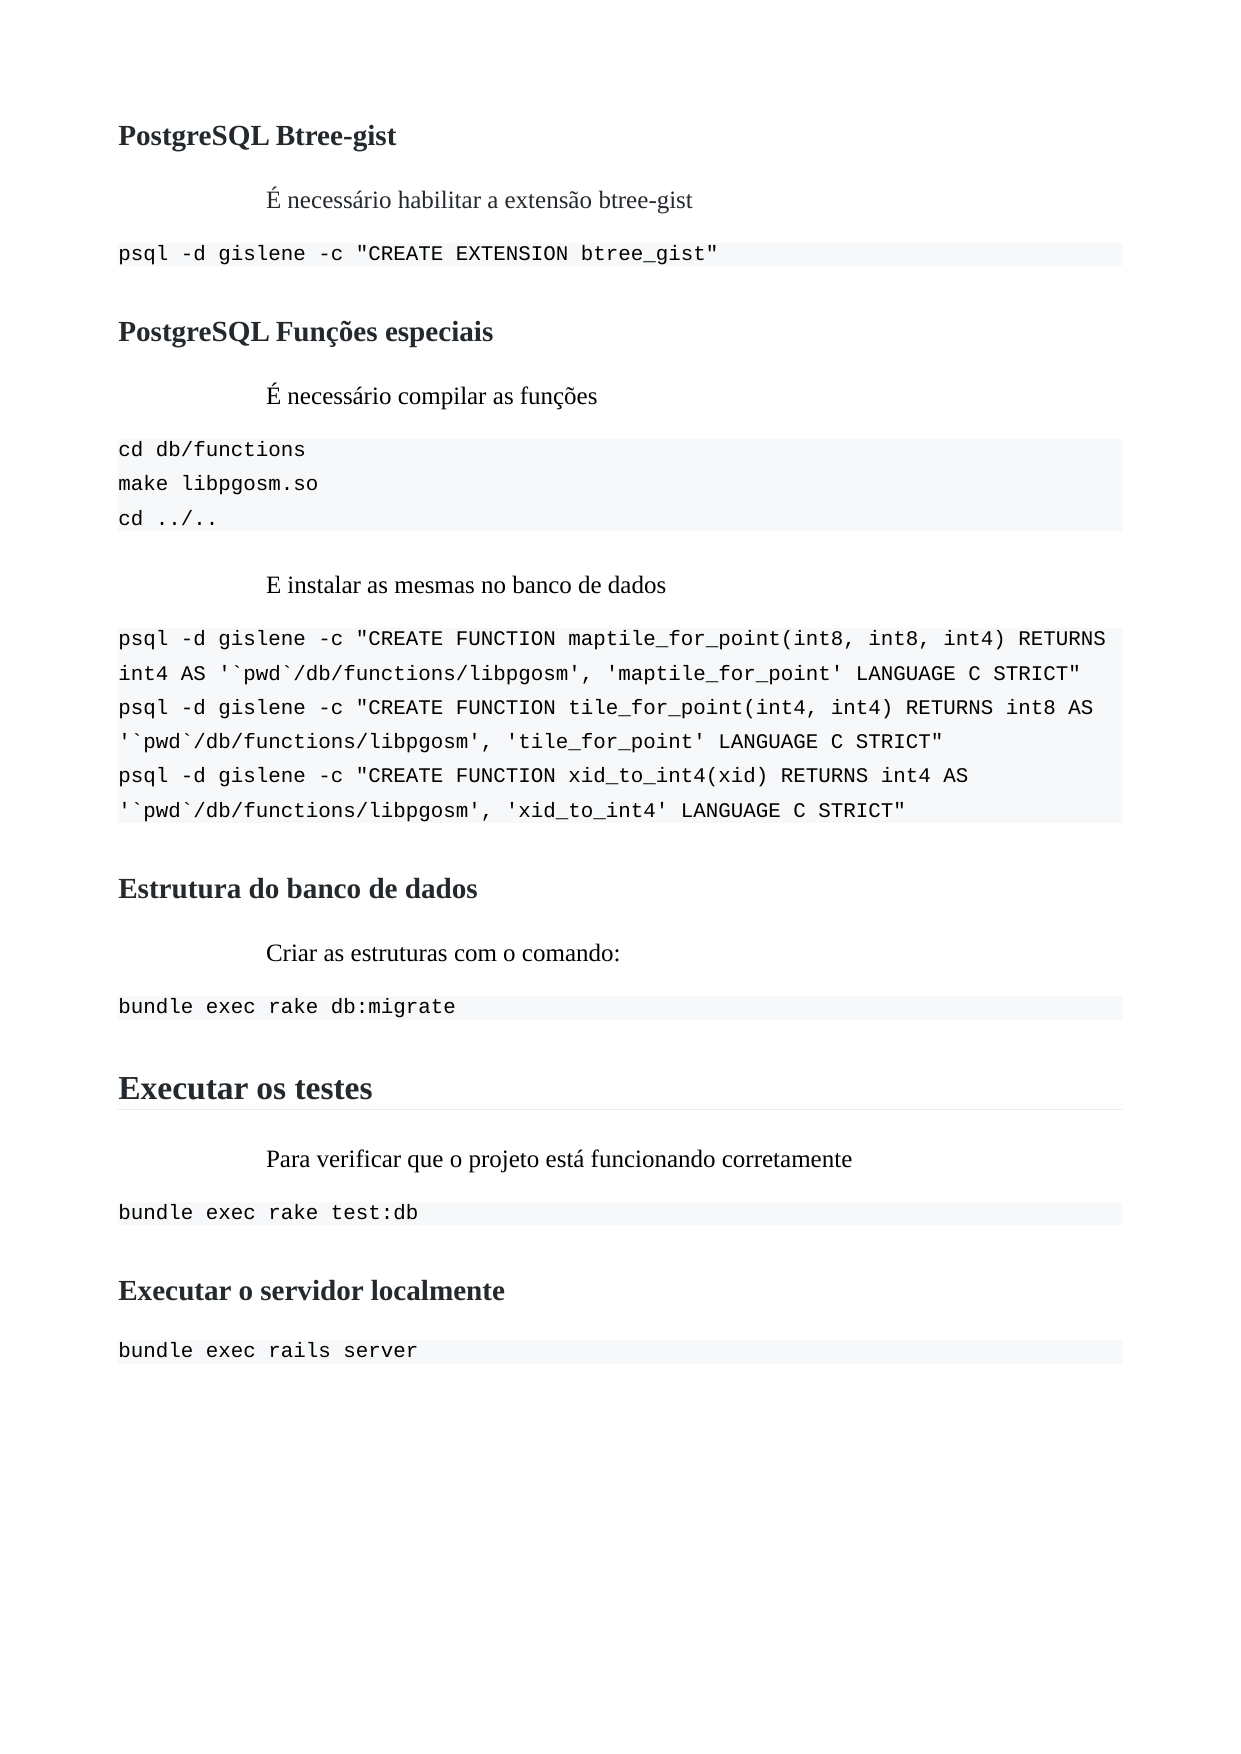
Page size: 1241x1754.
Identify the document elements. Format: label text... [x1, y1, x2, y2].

text Para verificar que o projeto está funcionando corretamente [118, 1144, 1122, 1173]
text É necessário habilitar a extensão btree-gist [118, 185, 1122, 214]
text bundle exec rake db:migrate [118, 996, 1122, 1020]
text bundle exec rails server [118, 1340, 1122, 1364]
subtitle Executar o servidor localmente [118, 1273, 1122, 1307]
text É necessário compilar as funções [118, 381, 1122, 410]
text cd db/functions [118, 439, 1122, 463]
text psql -d gislene -c "CREATE FUNCTION xid_to_int4(xid) RETURNS int4 AS '`pwd`/db/functions/libpgosm', 'xid_to_int4' LANGUAGE C STRICT" [118, 765, 1122, 823]
subtitle Executar os testes [118, 1068, 1122, 1109]
text psql -d gislene -c "CREATE EXTENSION btree_gist" [118, 243, 1122, 266]
text E instalar as mesmas no banco de dados [118, 571, 1122, 599]
text cd ../.. [118, 508, 1122, 531]
text bundle exec rake test:db [118, 1202, 1122, 1225]
text psql -d gislene -c "CREATE FUNCTION maptile_for_point(int8, int8, int4) RETURNS int4 AS '`pwd`/db/functions/libpgosm', 'maptile_for_point' LANGUAGE C STRICT" [118, 628, 1122, 686]
subtitle PostgreSQL Btree-gist [118, 118, 1122, 152]
text make libpgosm.so [118, 473, 1122, 497]
text Criar as estruturas com o comando: [118, 938, 1122, 967]
subtitle Estrutura do banco de dados [118, 871, 1122, 905]
subtitle PostgreSQL Funções especiais [118, 314, 1122, 348]
text psql -d gislene -c "CREATE FUNCTION tile_for_point(int4, int4) RETURNS int8 AS '`pwd`/db/functions/libpgosm', 'tile_for_point' LANGUAGE C STRICT" [118, 697, 1122, 755]
